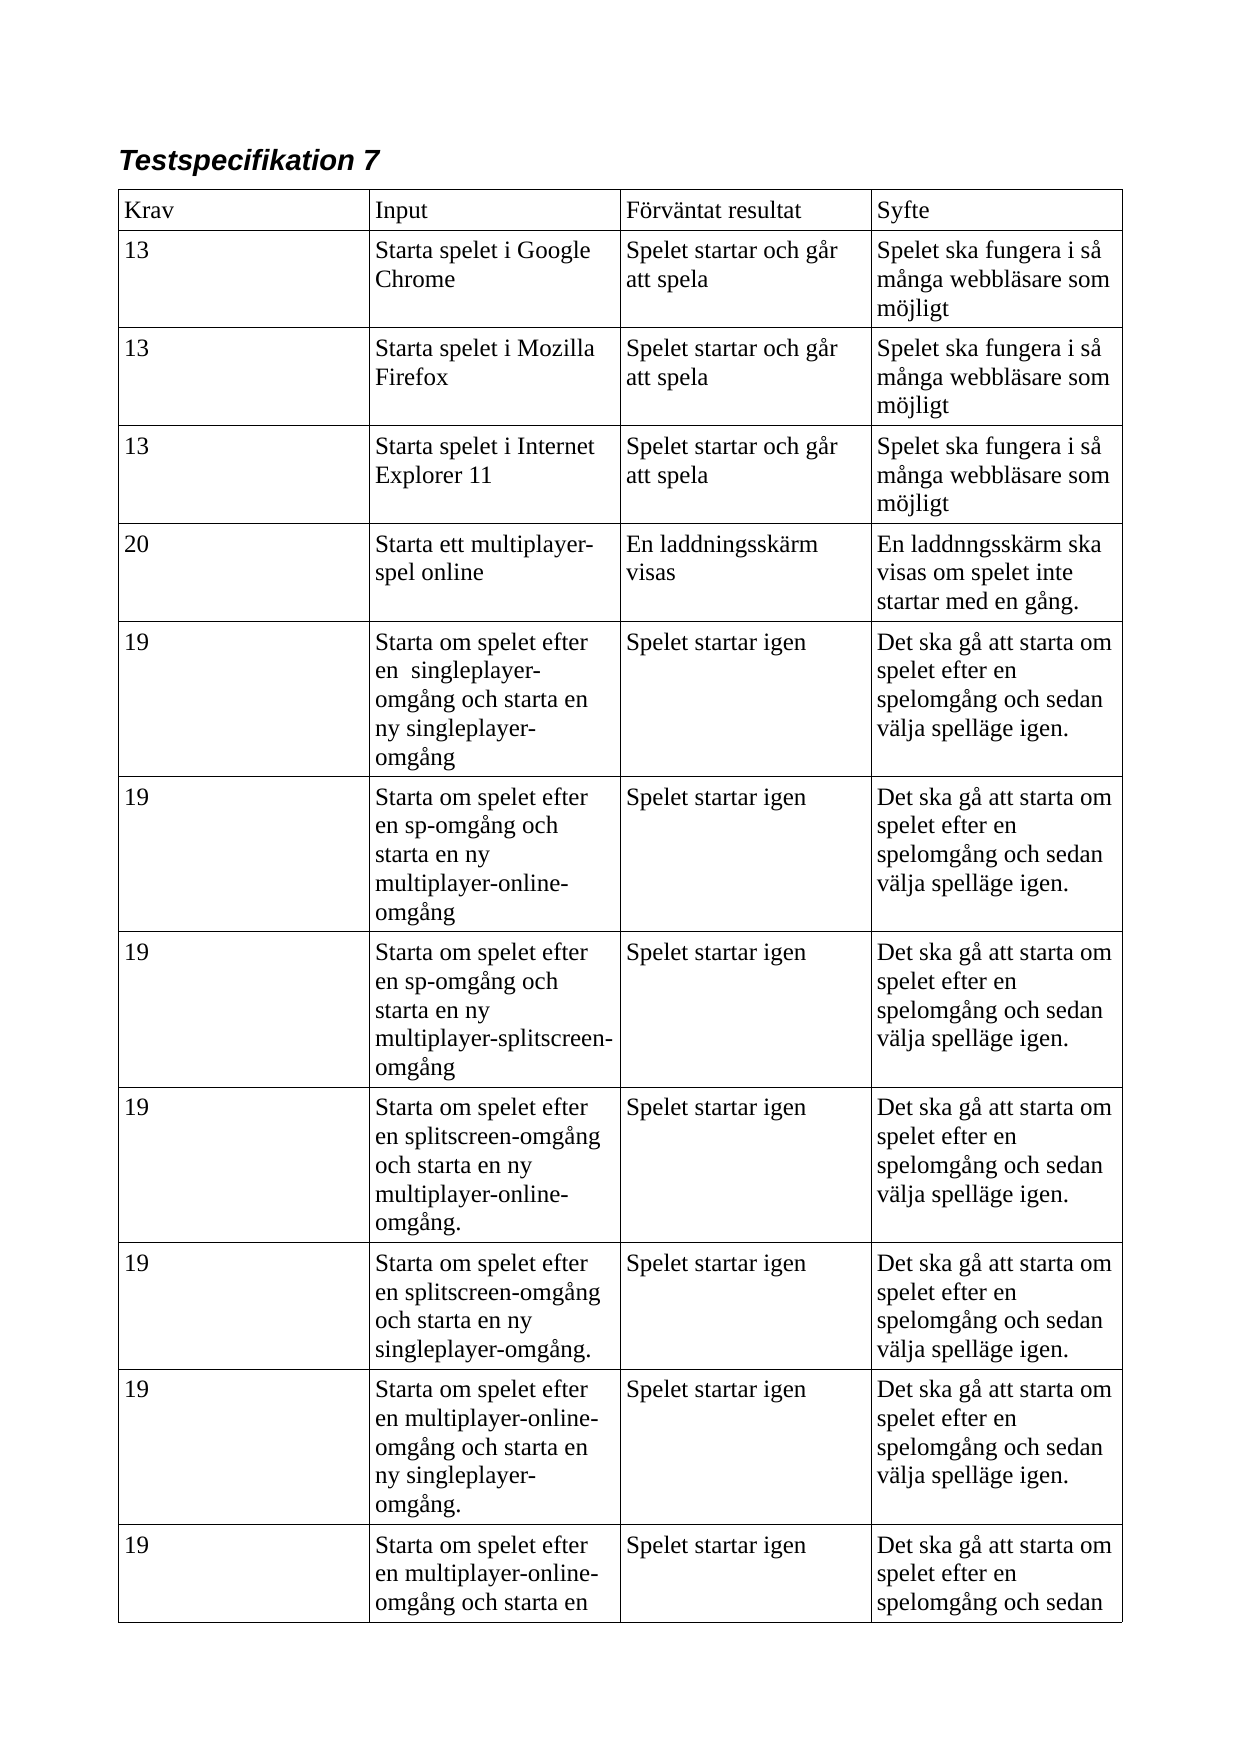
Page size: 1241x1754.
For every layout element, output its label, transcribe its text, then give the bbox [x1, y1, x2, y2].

table_cell En laddningsskärm visas [621, 524, 871, 621]
table_cell Spelet startar och går att spela [621, 328, 871, 425]
table_cell Starta om spelet efter en sp-omgång och starta en ny multiplayer-online-omgång [370, 777, 620, 931]
table_cell Spelet startar igen [621, 932, 871, 1087]
table_cell 19 [119, 1088, 369, 1242]
table_cell En laddnngsskärm ska visas om spelet inte startar med en gång. [872, 524, 1122, 621]
table_cell Starta om spelet efter en splitscreen-omgång och starta en ny singleplayer-omgång. [370, 1243, 620, 1368]
table_cell Det ska gå att starta om spelet efter en spelomgång och sedan välja spelläge igen. [872, 932, 1122, 1087]
table_cell 20 [119, 524, 369, 621]
table_cell Spelet startar igen [621, 777, 871, 931]
table_cell Spelet ska fungera i så många webbläsare som möjligt [872, 328, 1122, 425]
table_cell 19 [119, 1243, 369, 1368]
table_cell Spelet startar igen [621, 1088, 871, 1242]
table_cell Det ska gå att starta om spelet efter en spelomgång och sedan välja spelläge igen. [872, 1370, 1122, 1524]
table_header Förväntat resultat [621, 190, 871, 229]
table_cell 13 [119, 328, 369, 425]
table_cell Spelet startar igen [621, 622, 871, 776]
table_cell Det ska gå att starta om spelet efter en spelomgång och sedan välja spelläge igen. [872, 1243, 1122, 1368]
table_cell Spelet startar igen [621, 1525, 871, 1622]
table_cell Starta om spelet efter en multiplayer-online-omgång och starta en ny singleplayer-omgång. [370, 1370, 620, 1524]
table_cell 19 [119, 932, 369, 1087]
table_cell 19 [119, 622, 369, 776]
table_cell Spelet ska fungera i så många webbläsare som möjligt [872, 231, 1122, 327]
table_cell Starta spelet i Internet Explorer 11 [370, 426, 620, 523]
table_cell 19 [119, 777, 369, 931]
subtitle Testspecifikation 7 [118, 143, 1122, 177]
table_cell Det ska gå att starta om spelet efter en spelomgång och sedan välja spelläge igen. [872, 1088, 1122, 1242]
table_cell Det ska gå att starta om spelet efter en spelomgång och sedan välja spelläge igen. [872, 622, 1122, 776]
table_header Input [370, 190, 620, 229]
table_cell 13 [119, 231, 369, 327]
table_cell Spelet startar igen [621, 1243, 871, 1368]
table_cell 13 [119, 426, 369, 523]
table_header Krav [119, 190, 369, 229]
table_cell Spelet startar igen [621, 1370, 871, 1524]
table_cell Starta spelet i Google Chrome [370, 231, 620, 327]
table_cell Spelet startar och går att spela [621, 426, 871, 523]
table_cell Det ska gå att starta om spelet efter en spelomgång och sedan [872, 1525, 1122, 1622]
table_cell Det ska gå att starta om spelet efter en spelomgång och sedan välja spelläge igen. [872, 777, 1122, 931]
table_cell Spelet ska fungera i så många webbläsare som möjligt [872, 426, 1122, 523]
table_header Syfte [872, 190, 1122, 229]
table_cell 19 [119, 1525, 369, 1622]
table_cell Starta om spelet efter en splitscreen-omgång och starta en ny multiplayer-online-omgång. [370, 1088, 620, 1242]
table_cell Starta spelet i Mozilla Firefox [370, 328, 620, 425]
table_cell Starta ett multiplayer- spel online [370, 524, 620, 621]
table_cell 19 [119, 1370, 369, 1524]
table_cell Starta om spelet efter en sp-omgång och starta en ny multiplayer-splitscreen-omgång [370, 932, 620, 1087]
table_cell Starta om spelet efter en multiplayer-online-omgång och starta en [370, 1525, 620, 1622]
table_cell Spelet startar och går att spela [621, 231, 871, 327]
table_cell Starta om spelet efter en singleplayer-omgång och starta en ny singleplayer-omgång [370, 622, 620, 776]
